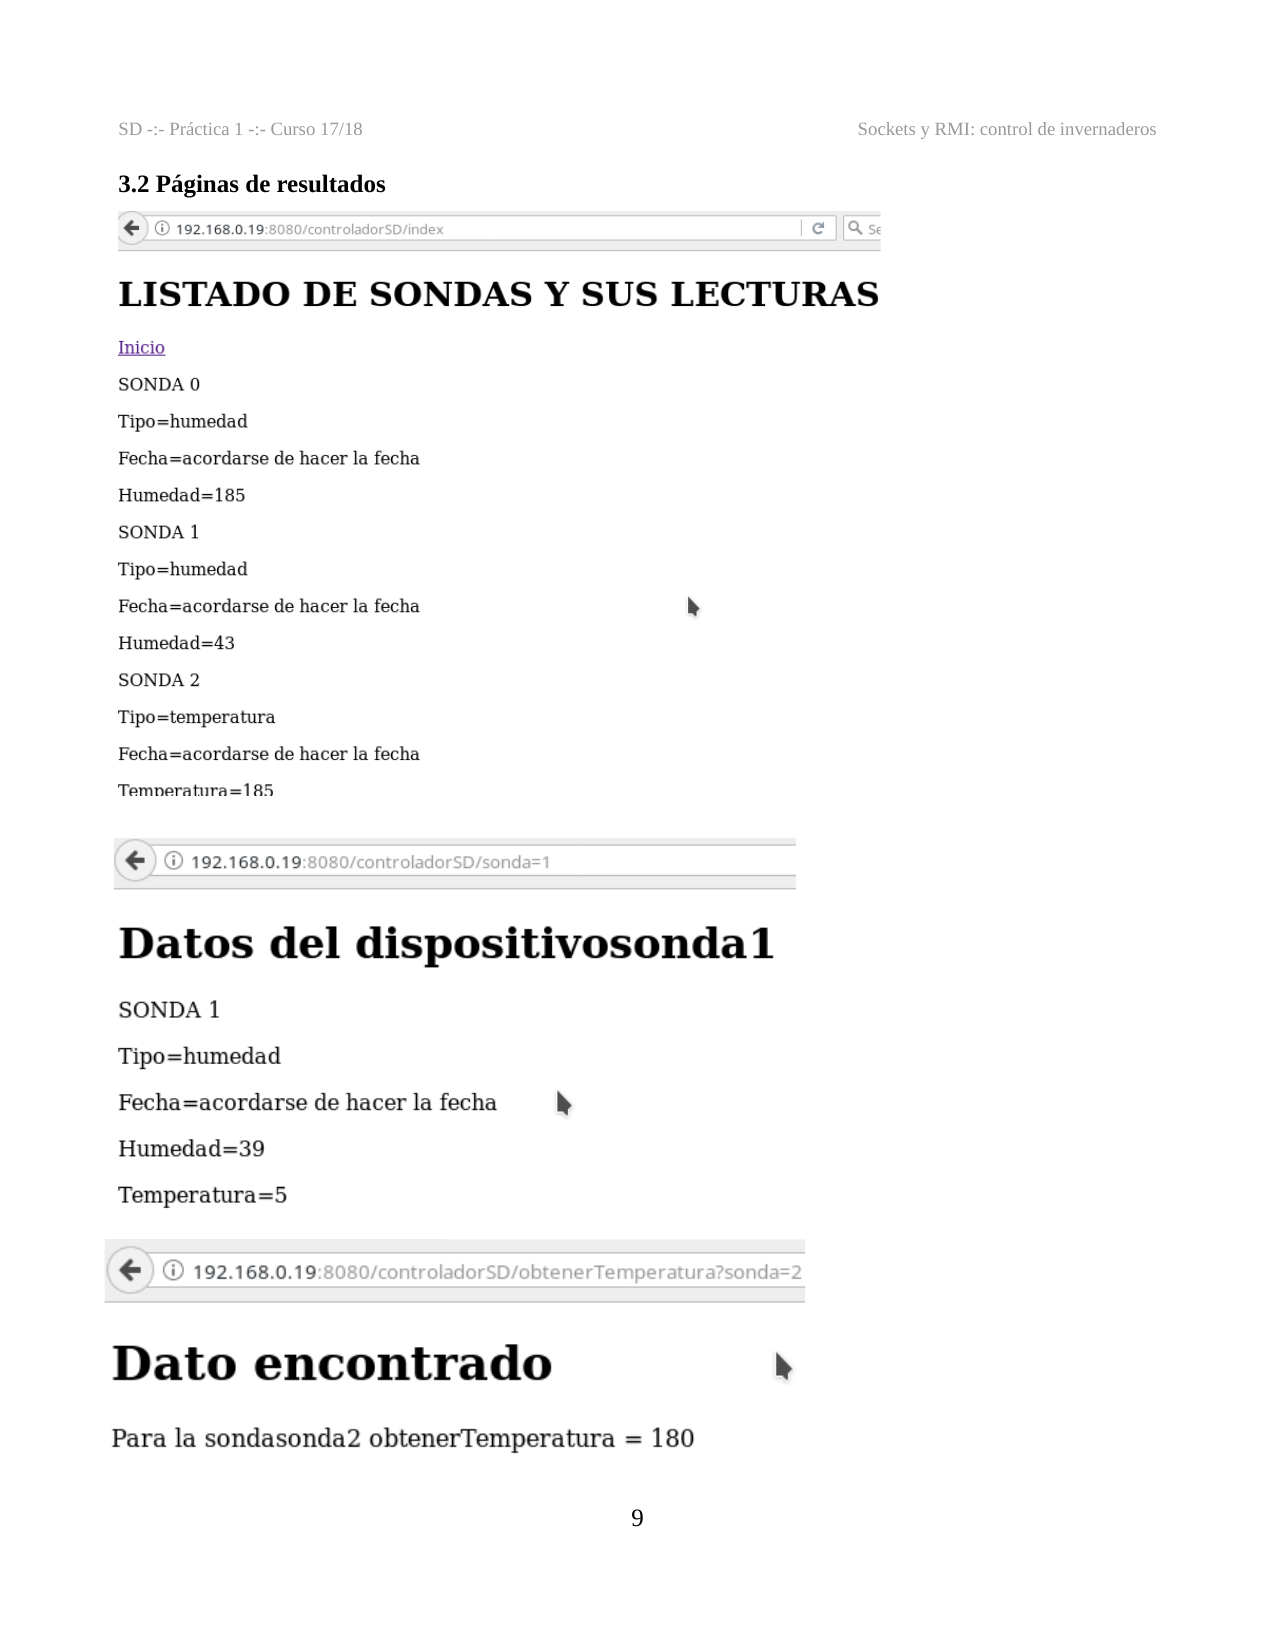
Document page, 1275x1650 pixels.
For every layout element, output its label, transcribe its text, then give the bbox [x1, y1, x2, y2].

picture [113, 838, 797, 1216]
picture [104, 1239, 806, 1465]
text 3.2 Páginas de resultados [118, 169, 1157, 198]
picture [118, 211, 881, 796]
